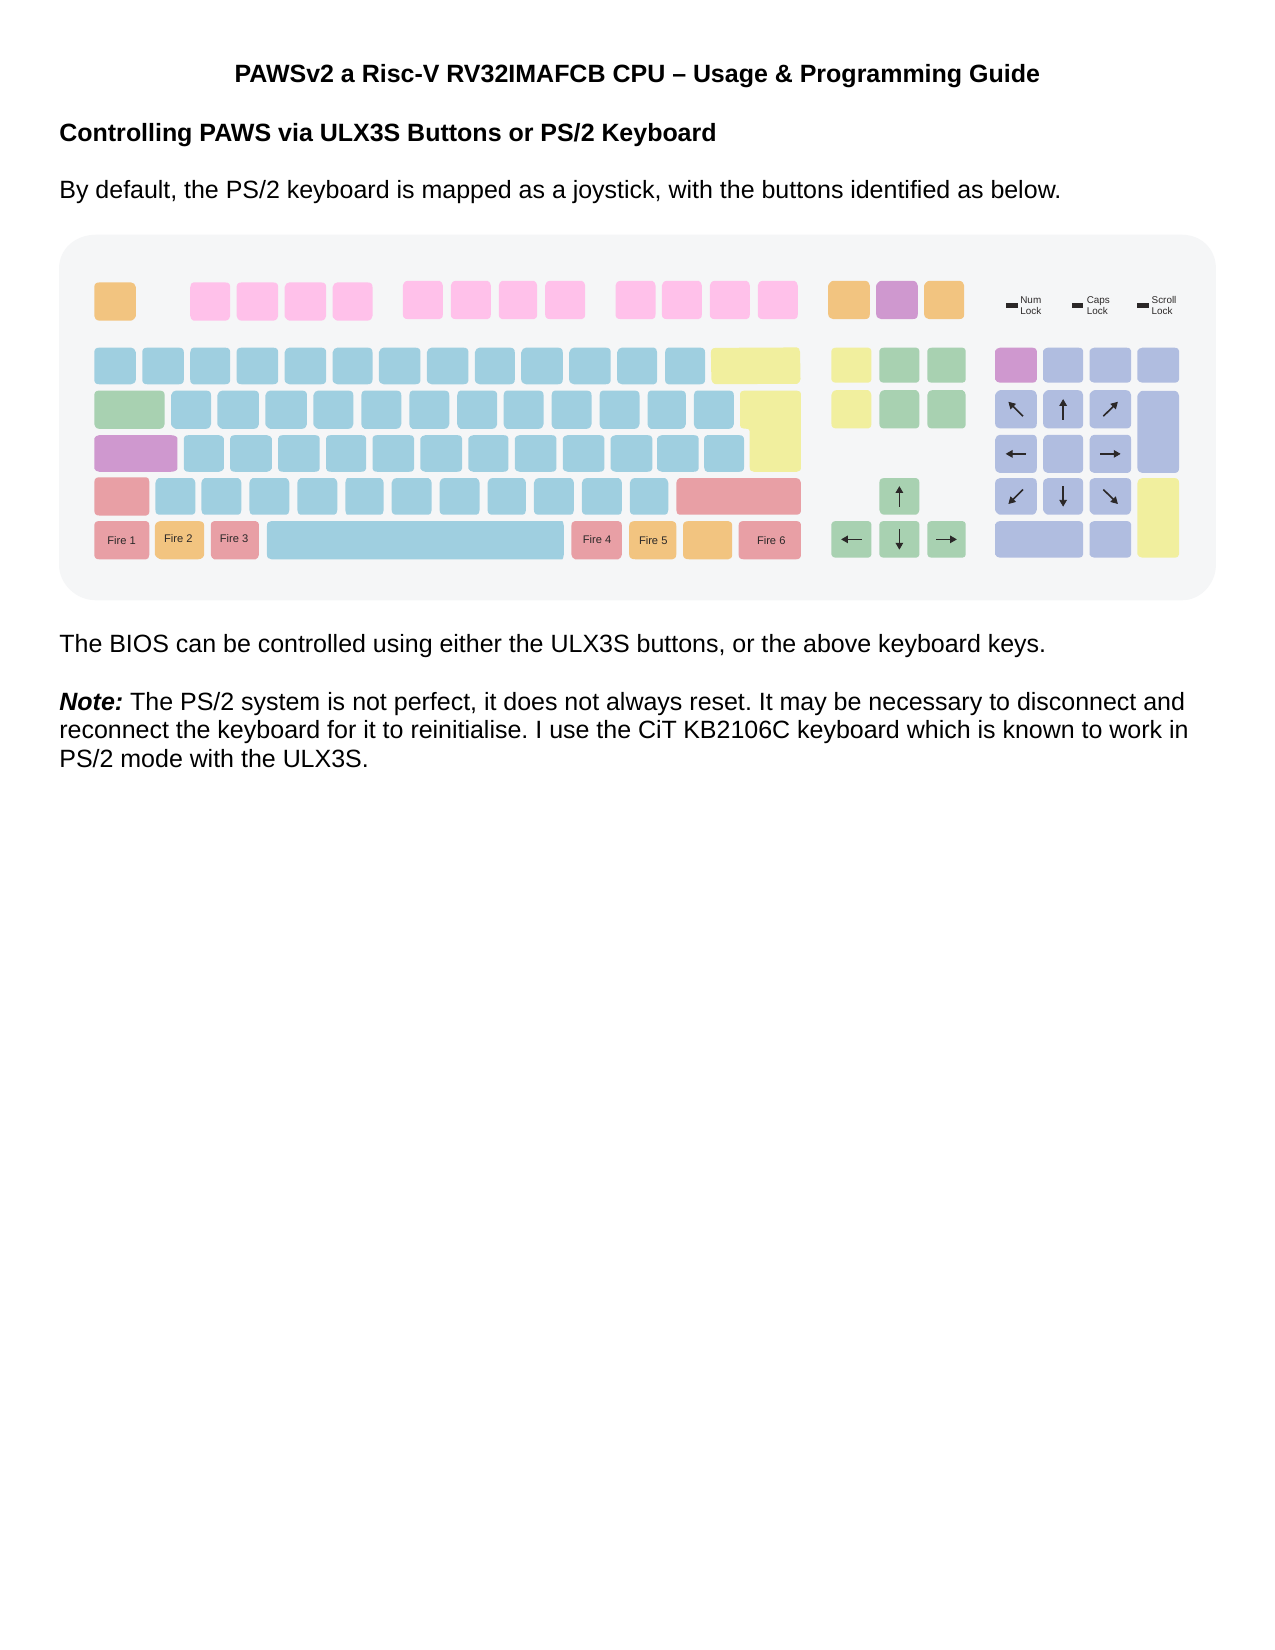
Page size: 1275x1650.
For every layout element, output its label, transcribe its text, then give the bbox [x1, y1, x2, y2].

text Note: The PS/2 system is not perfect, it does not always reset. It may be necessary to disconnect and reconnect the keyboard for it to reinitialise. I use the CiT KB2106C keyboard which is known to work in PS/2 mode with the ULX3S. [59, 687, 1216, 773]
text By default, the PS/2 keyboard is mapped as a joystick, with the buttons identified as below. [59, 176, 1216, 204]
text The BIOS can be controlled using either the ULX3S buttons, or the above keyboard keys. [59, 629, 1216, 658]
text Controlling PAWS via ULX3S Buttons or PS/2 Keyboard [59, 118, 1216, 147]
